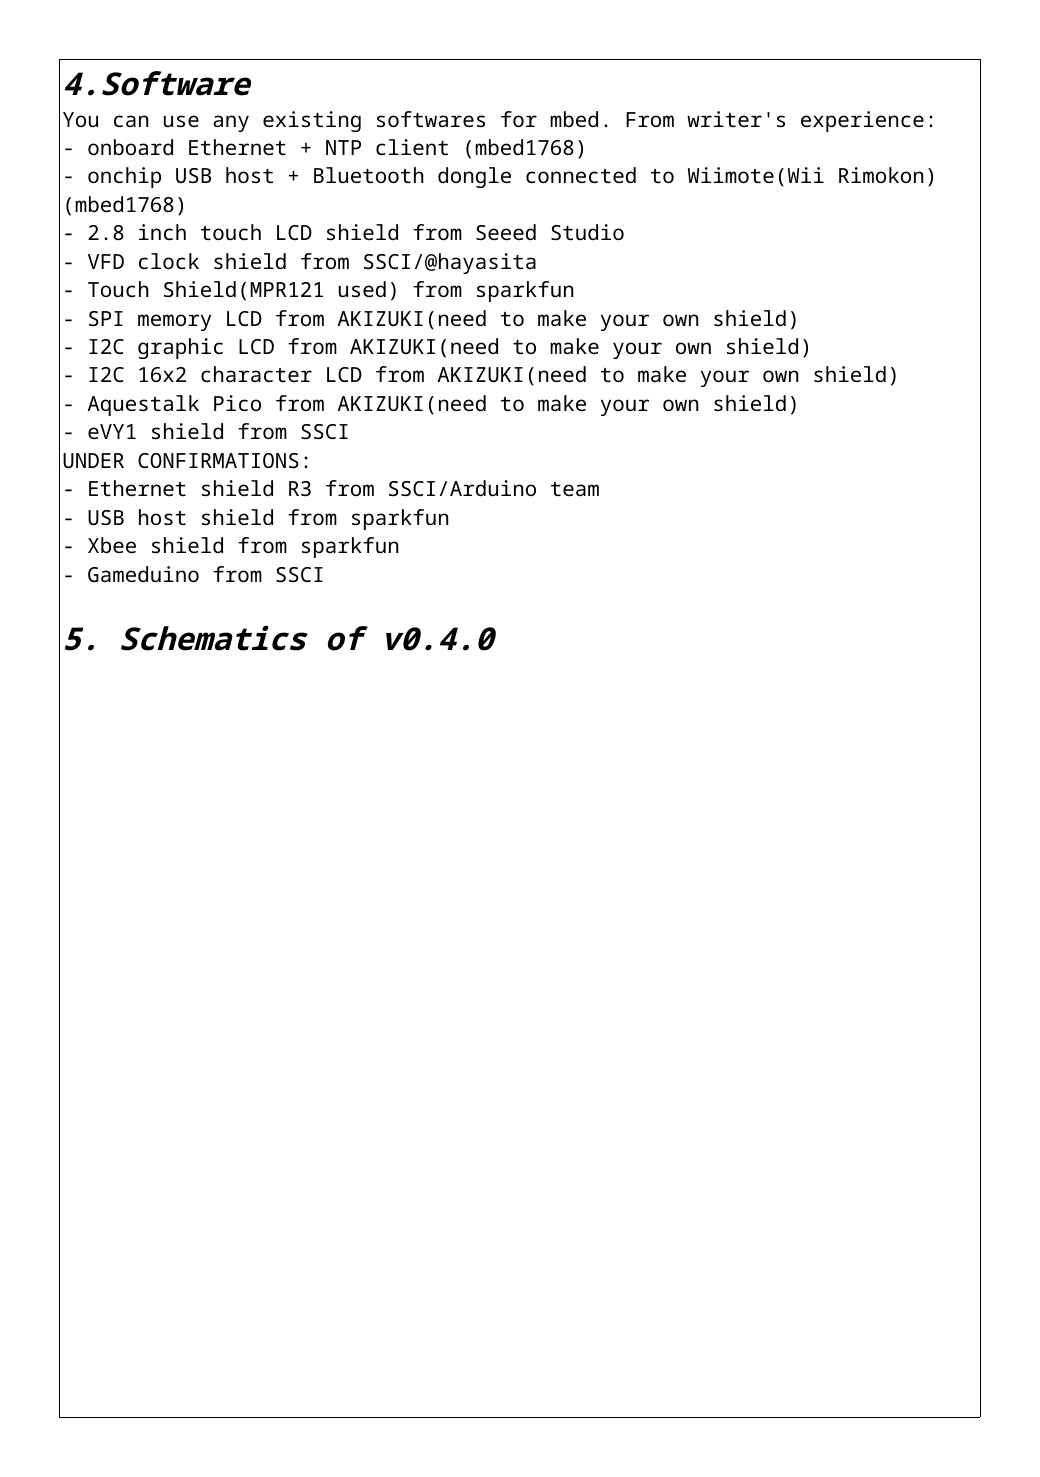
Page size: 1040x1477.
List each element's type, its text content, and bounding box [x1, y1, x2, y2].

text - Aquestalk Pico from AKIZUKI(need to make your own shield) [62, 389, 977, 417]
text - eVY1 shield from SSCI [62, 417, 977, 446]
text - I2C 16x2 character LCD from AKIZUKI(need to make your own shield) [62, 361, 977, 389]
text - onboard Ethernet + NTP client (mbed1768) [62, 133, 977, 162]
text - Ethernet shield R3 from SSCI/Arduino team [62, 474, 977, 503]
text - VFD clock shield from SSCI/@hayasita [62, 247, 977, 275]
text - USB host shield from sparkfun [62, 503, 977, 531]
text You can use any existing softwares for mbed. From writer's experience: [62, 105, 977, 133]
text - Touch Shield(MPR121 used) from sparkfun [62, 275, 977, 304]
text - I2C graphic LCD from AKIZUKI(need to make your own shield) [62, 332, 977, 361]
text 4.Software [62, 62, 977, 105]
text UNDER CONFIRMATIONS: [62, 446, 977, 474]
text - Gameduino from SSCI [62, 560, 977, 588]
text - SPI memory LCD from AKIZUKI(need to make your own shield) [62, 304, 977, 332]
text - Xbee shield from sparkfun [62, 531, 977, 560]
text - onchip USB host + Bluetooth dongle connected to Wiimote(Wii Rimokon) (mbed1768) [62, 162, 977, 218]
text - 2.8 inch touch LCD shield from Seeed Studio [62, 218, 977, 247]
text 5. Schematics of v0.4.0 [62, 617, 977, 659]
